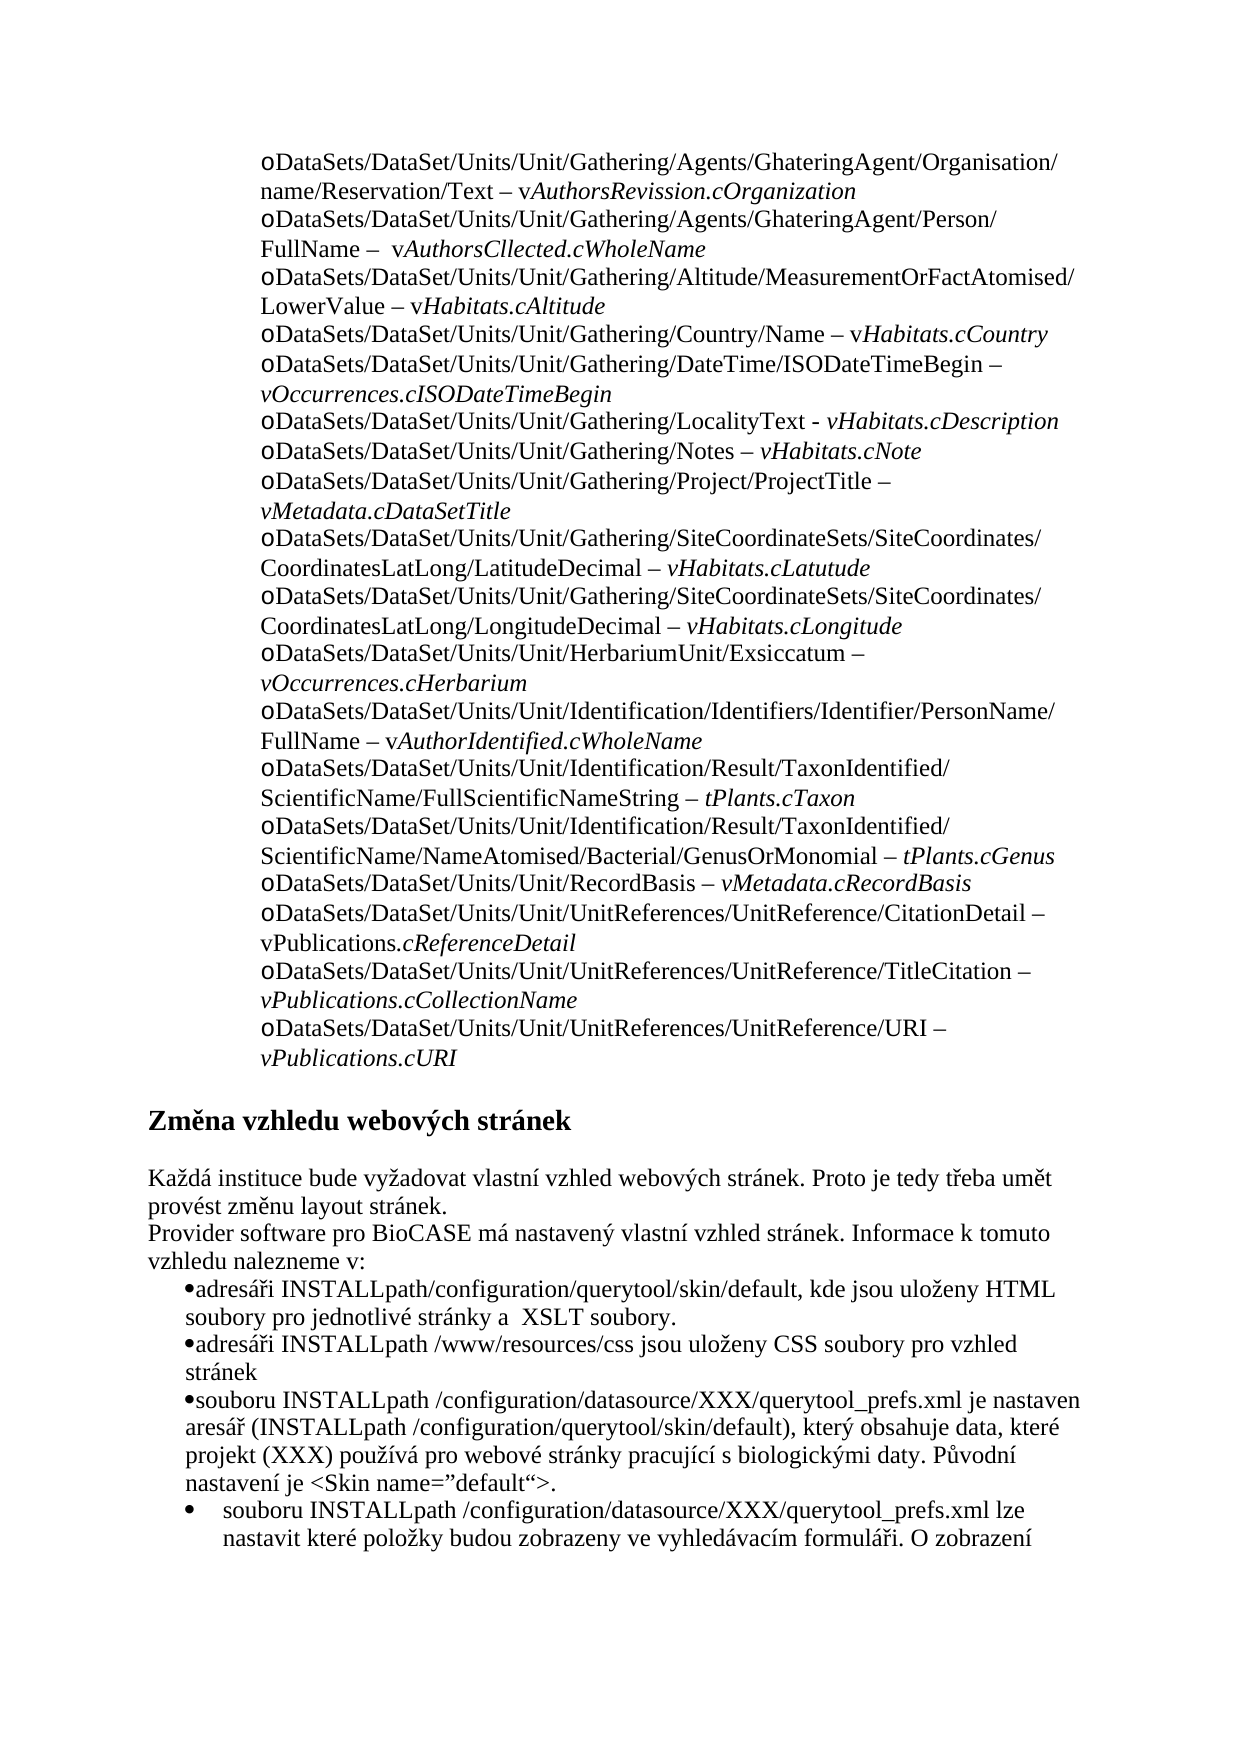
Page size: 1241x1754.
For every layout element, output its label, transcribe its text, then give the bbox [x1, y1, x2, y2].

text Každá instituce bude vyžadovat vlastní vzhled webových stránek. Proto je tedy třeba umět provést změnu layout stránek. [148, 1164, 1092, 1219]
list DataSets/DataSet/Units/Unit/Gathering/LocalityText - vHabitats.cDescription [260, 407, 1092, 437]
list DataSets/DataSet/Units/Unit/Gathering/Agents/GhateringAgent/Person/FullName – vAuthorsCllected.cWholeName [260, 205, 1092, 263]
list adresáři INSTALLpath/configuration/querytool/skin/default, kde jsou uloženy HTML soubory pro jednotlivé stránky a XSLT soubory. [185, 1275, 1092, 1330]
list DataSets/DataSet/Units/Unit/UnitReferences/UnitReference/TitleCitation – vPublications.cCollectionName [260, 957, 1092, 1014]
list DataSets/DataSet/Units/Unit/Gathering/Notes – vHabitats.cNote [260, 437, 1092, 467]
list DataSets/DataSet/Units/Unit/Gathering/Altitude/MeasurementOrFactAtomised/LowerValue – vHabitats.cAltitude [260, 263, 1092, 320]
list DataSets/DataSet/Units/Unit/Gathering/Project/ProjectTitle – vMetadata.cDataSetTitle [260, 467, 1092, 524]
text Provider software pro BioCASE má nastavený vlastní vzhled stránek. Informace k tomuto vzhledu nalezneme v: [148, 1219, 1092, 1275]
list DataSets/DataSet/Units/Unit/Identification/Result/TaxonIdentified/ScientificName/NameAtomised/Bacterial/GenusOrMonomial – tPlants.cGenus [260, 812, 1092, 869]
list DataSets/DataSet/Units/Unit/RecordBasis – vMetadata.cRecordBasis [260, 869, 1092, 899]
list souboru INSTALLpath /configuration/datasource/XXX/querytool_prefs.xml je nastaven aresář (INSTALLpath /configuration/querytool/skin/default), který obsahuje data, které projekt (XXX) používá pro webové stránky pracující s biologickými daty. Původní nastavení je <Skin name=”default“>. [185, 1386, 1092, 1497]
list DataSets/DataSet/Units/Unit/UnitReferences/UnitReference/URI – vPublications.cURI [260, 1014, 1092, 1072]
list DataSets/DataSet/Units/Unit/Gathering/Agents/GhateringAgent/Organisation/name/Reservation/Text – vAuthorsRevission.cOrganization [260, 148, 1092, 205]
list DataSets/DataSet/Units/Unit/Gathering/SiteCoordinateSets/SiteCoordinates/CoordinatesLatLong/LatitudeDecimal – vHabitats.cLatutude [260, 524, 1092, 582]
list adresáři INSTALLpath /www/resources/css jsou uloženy CSS soubory pro vzhled stránek [185, 1330, 1092, 1386]
list DataSets/DataSet/Units/Unit/UnitReferences/UnitReference/CitationDetail – vPublications.cReferenceDetail [260, 899, 1092, 957]
list DataSets/DataSet/Units/Unit/HerbariumUnit/Exsiccatum – vOccurrences.cHerbarium [260, 639, 1092, 697]
list DataSets/DataSet/Units/Unit/Identification/Result/TaxonIdentified/ScientificName/FullScientificNameString – tPlants.cTaxon [260, 754, 1092, 812]
list DataSets/DataSet/Units/Unit/Gathering/SiteCoordinateSets/SiteCoordinates/CoordinatesLatLong/LongitudeDecimal – vHabitats.cLongitude [260, 582, 1092, 639]
list DataSets/DataSet/Units/Unit/Gathering/DateTime/ISODateTimeBegin – vOccurrences.cISODateTimeBegin [260, 350, 1092, 407]
list DataSets/DataSet/Units/Unit/Gathering/Country/Name – vHabitats.cCountry [260, 320, 1092, 350]
list souboru INSTALLpath /configuration/datasource/XXX/querytool_prefs.xml lze nastavit které položky budou zobrazeny ve vyhledávacím formuláři. O zobrazení [185, 1497, 1092, 1552]
list DataSets/DataSet/Units/Unit/Identification/Identifiers/Identifier/PersonName/FullName – vAuthorIdentified.cWholeName [260, 697, 1092, 754]
subtitle Změna vzhledu webových stránek [148, 1104, 1092, 1136]
